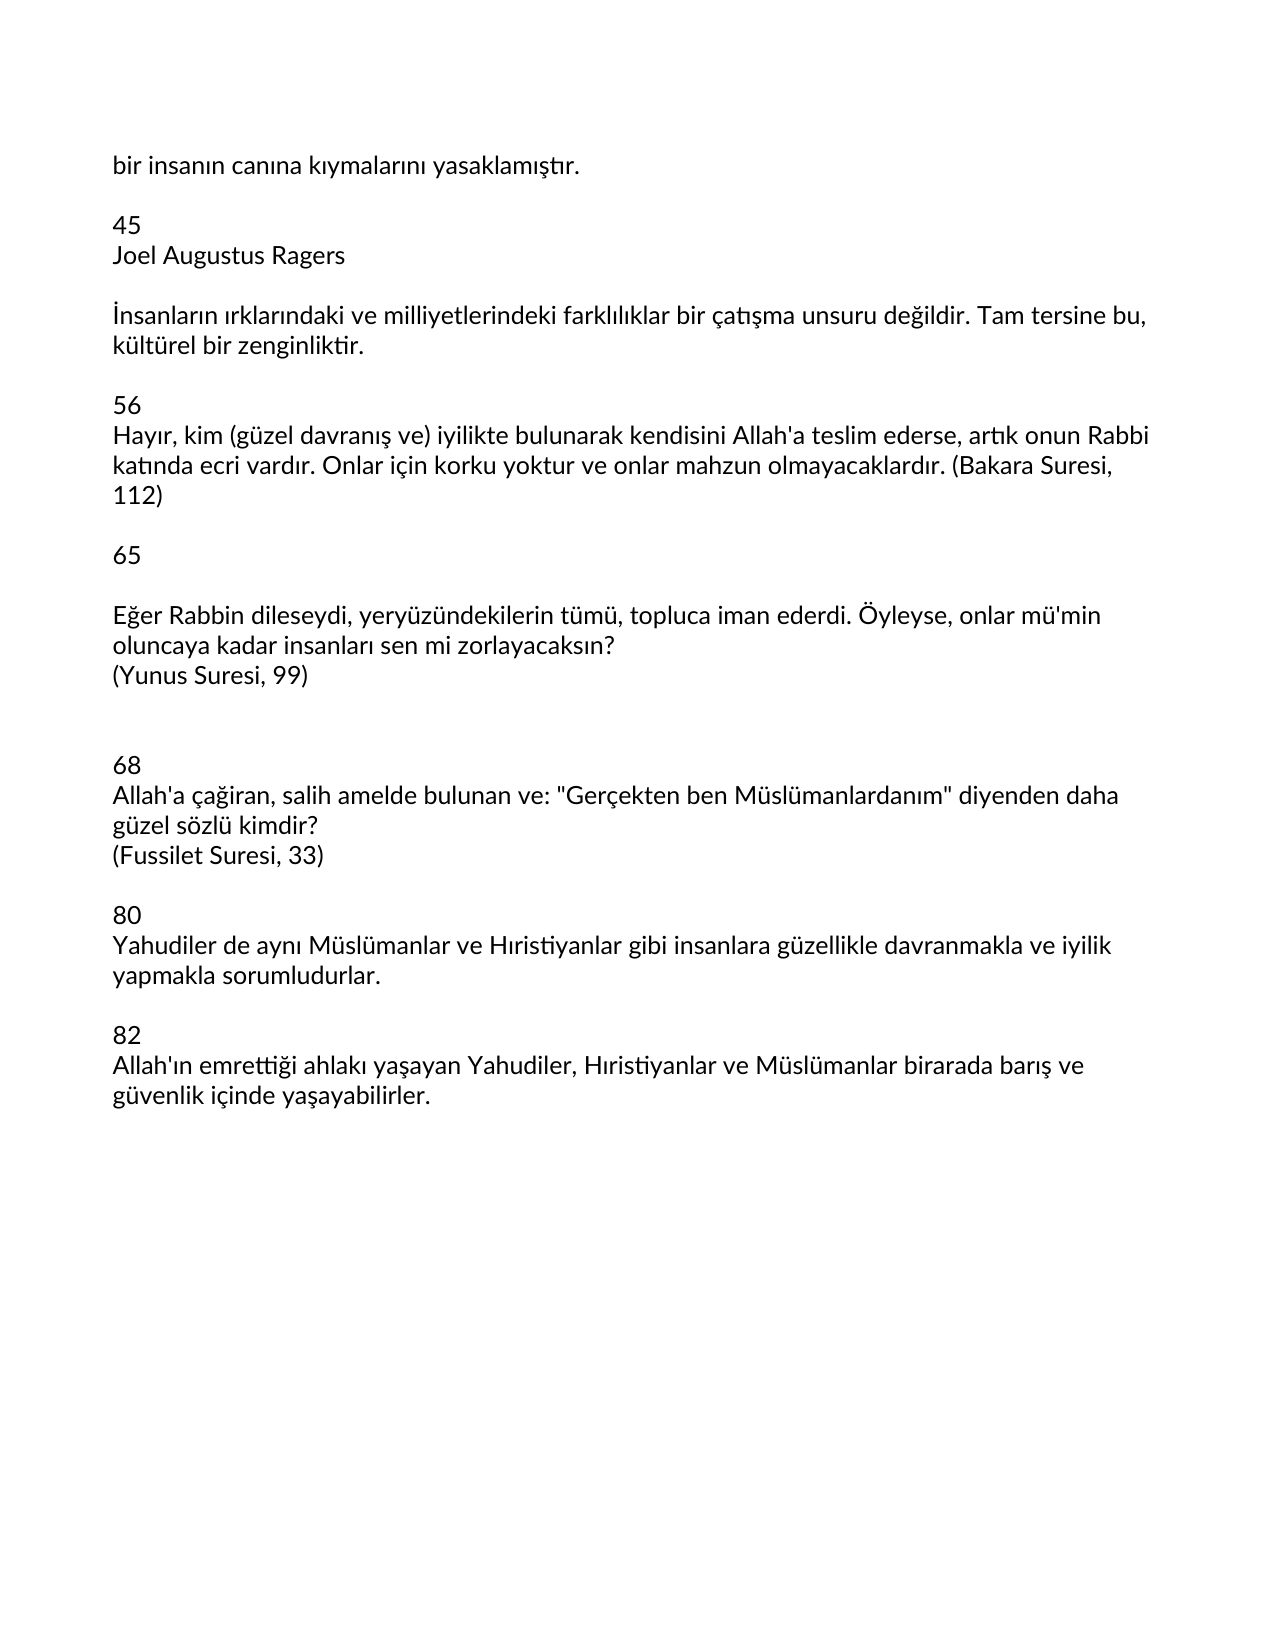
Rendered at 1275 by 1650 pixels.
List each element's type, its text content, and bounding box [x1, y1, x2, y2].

text İnsanların ırklarındaki ve milliyetlerindeki farklılıklar bir çatışma unsuru değildir. Tam tersine bu, kültürel bir zenginliktir. [112, 300, 1162, 360]
text Joel Augustus Ragers [112, 240, 1162, 270]
text 56 [112, 390, 1162, 420]
text Yahudiler de aynı Müslümanlar ve Hıristiyanlar gibi insanlara güzellikle davranmakla ve iyilik yapmakla sorumludurlar. [112, 930, 1162, 990]
text Allah'ın emrettiği ahlakı yaşayan Yahudiler, Hıristiyanlar ve Müslümanlar birarada barış ve güvenlik içinde yaşayabilirler. [112, 1050, 1162, 1110]
text bir insanın canına kıymalarını yasaklamıştır. [112, 150, 1162, 180]
text Eğer Rabbin dileseydi, yeryüzündekilerin tümü, topluca iman ederdi. Öyleyse, onlar mü'min oluncaya kadar insanları sen mi zorlayacaksın? [112, 600, 1162, 660]
text (Fussilet Suresi, 33) [112, 840, 1162, 870]
text 65 [112, 540, 1162, 570]
text 82 [112, 1020, 1162, 1050]
text 45 [112, 210, 1162, 240]
text 68 [112, 750, 1162, 780]
text Hayır, kim (güzel davranış ve) iyilikte bulunarak kendisini Allah'a teslim ederse, artık onun Rabbi katında ecri vardır. Onlar için korku yoktur ve onlar mahzun olmayacaklardır. (Bakara Suresi, 112) [112, 420, 1162, 510]
text 80 [112, 900, 1162, 930]
text Allah'a çağiran, salih amelde bulunan ve: "Gerçekten ben Müslümanlardanım" diyenden daha güzel sözlü kimdir? [112, 780, 1162, 840]
text (Yunus Suresi, 99) [112, 660, 1162, 690]
